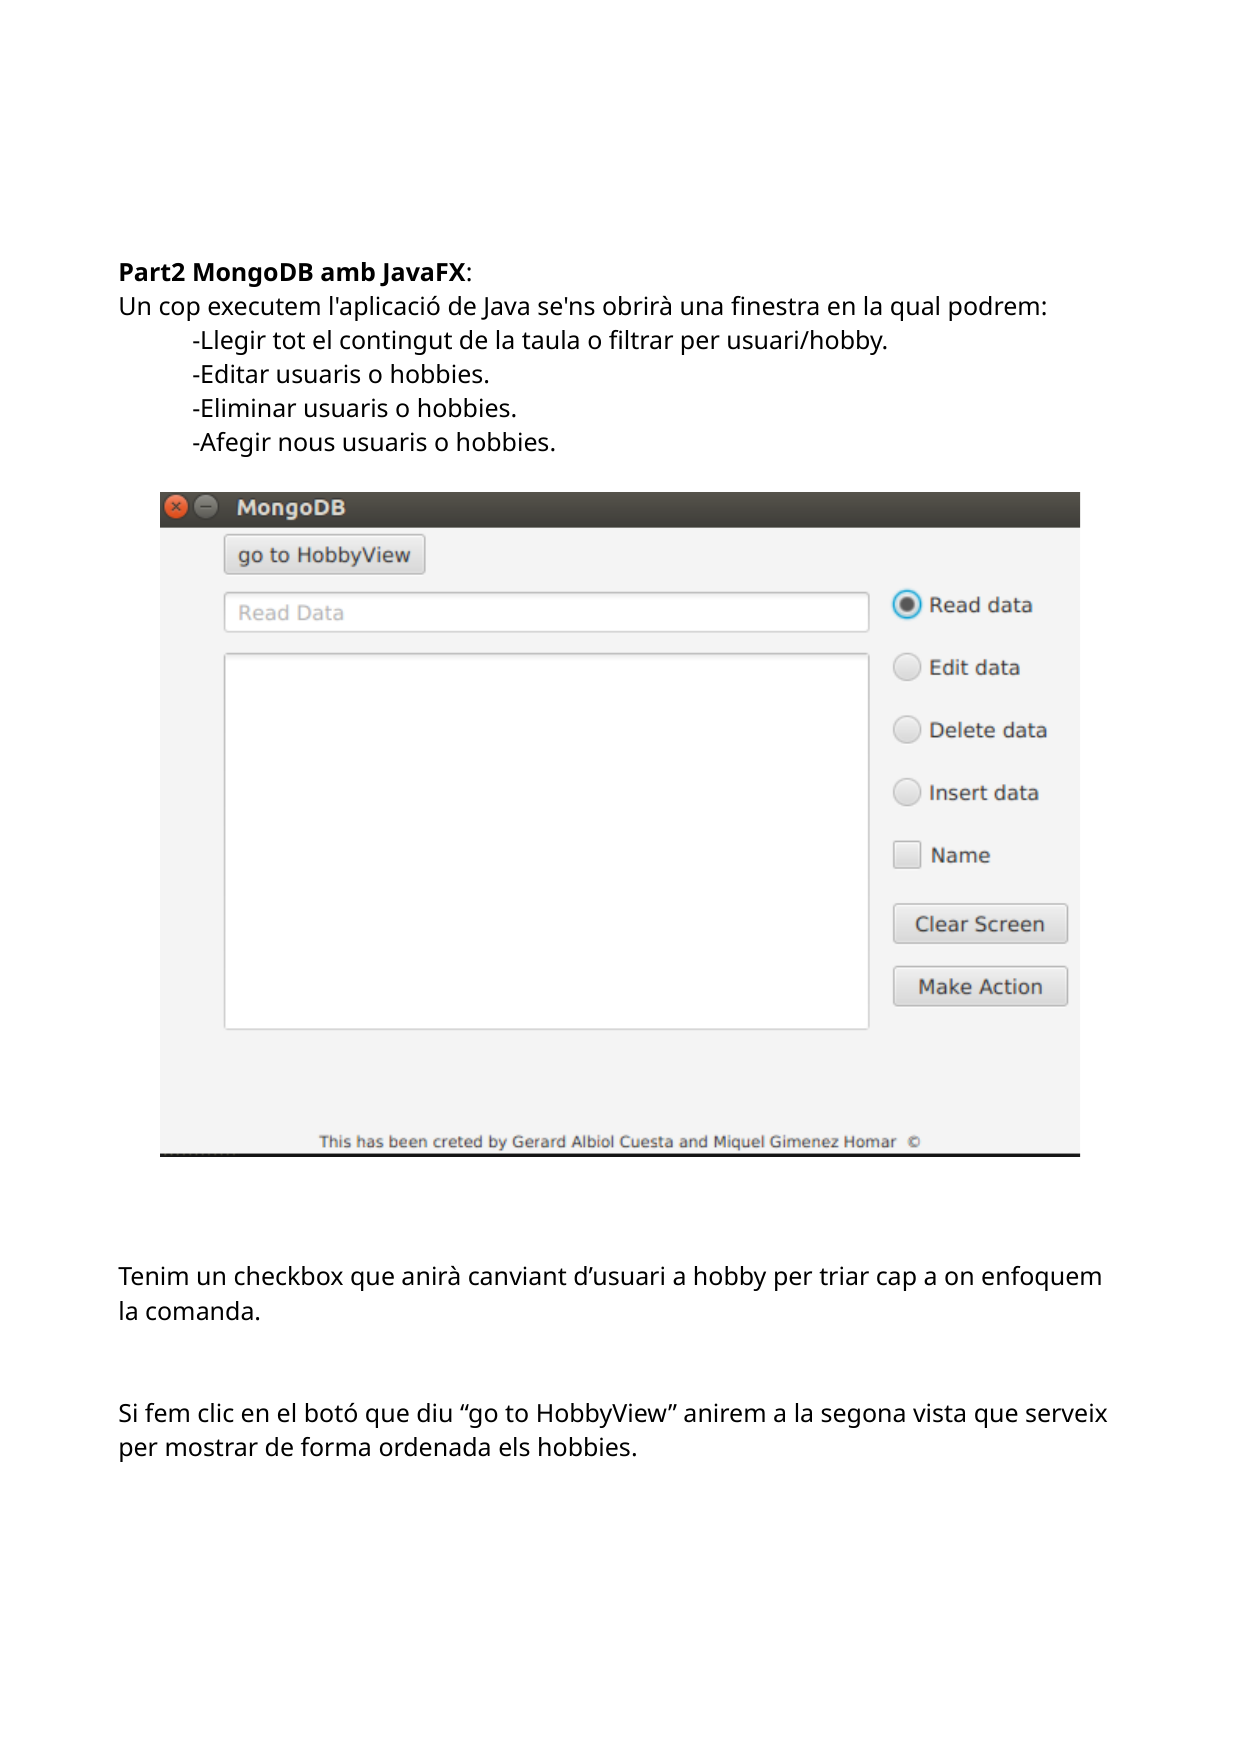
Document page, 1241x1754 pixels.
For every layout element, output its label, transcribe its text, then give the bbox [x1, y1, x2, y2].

text -Editar usuaris o hobbies. [118, 357, 1122, 391]
text -Eliminar usuaris o hobbies. [118, 391, 1122, 425]
text -Afegir nous usuaris o hobbies. [118, 425, 1122, 459]
text Si fem clic en el botó que diu “go to HobbyView” anirem a la segona vista que serveix per mostrar de forma ordenada els hobbies. [118, 1395, 1122, 1463]
text Tenim un checkbox que anirà canviant d’usuari a hobby per triar cap a on enfoquem la comanda. [118, 1259, 1122, 1327]
text -Llegir tot el contingut de la taula o filtrar per usuari/hobby. [118, 322, 1122, 357]
picture [160, 492, 1081, 1157]
text Part2 MongoDB amb JavaFX: [118, 254, 1122, 288]
text Un cop executem l'aplicació de Java se'ns obrirà una finestra en la qual podrem: [118, 288, 1122, 322]
